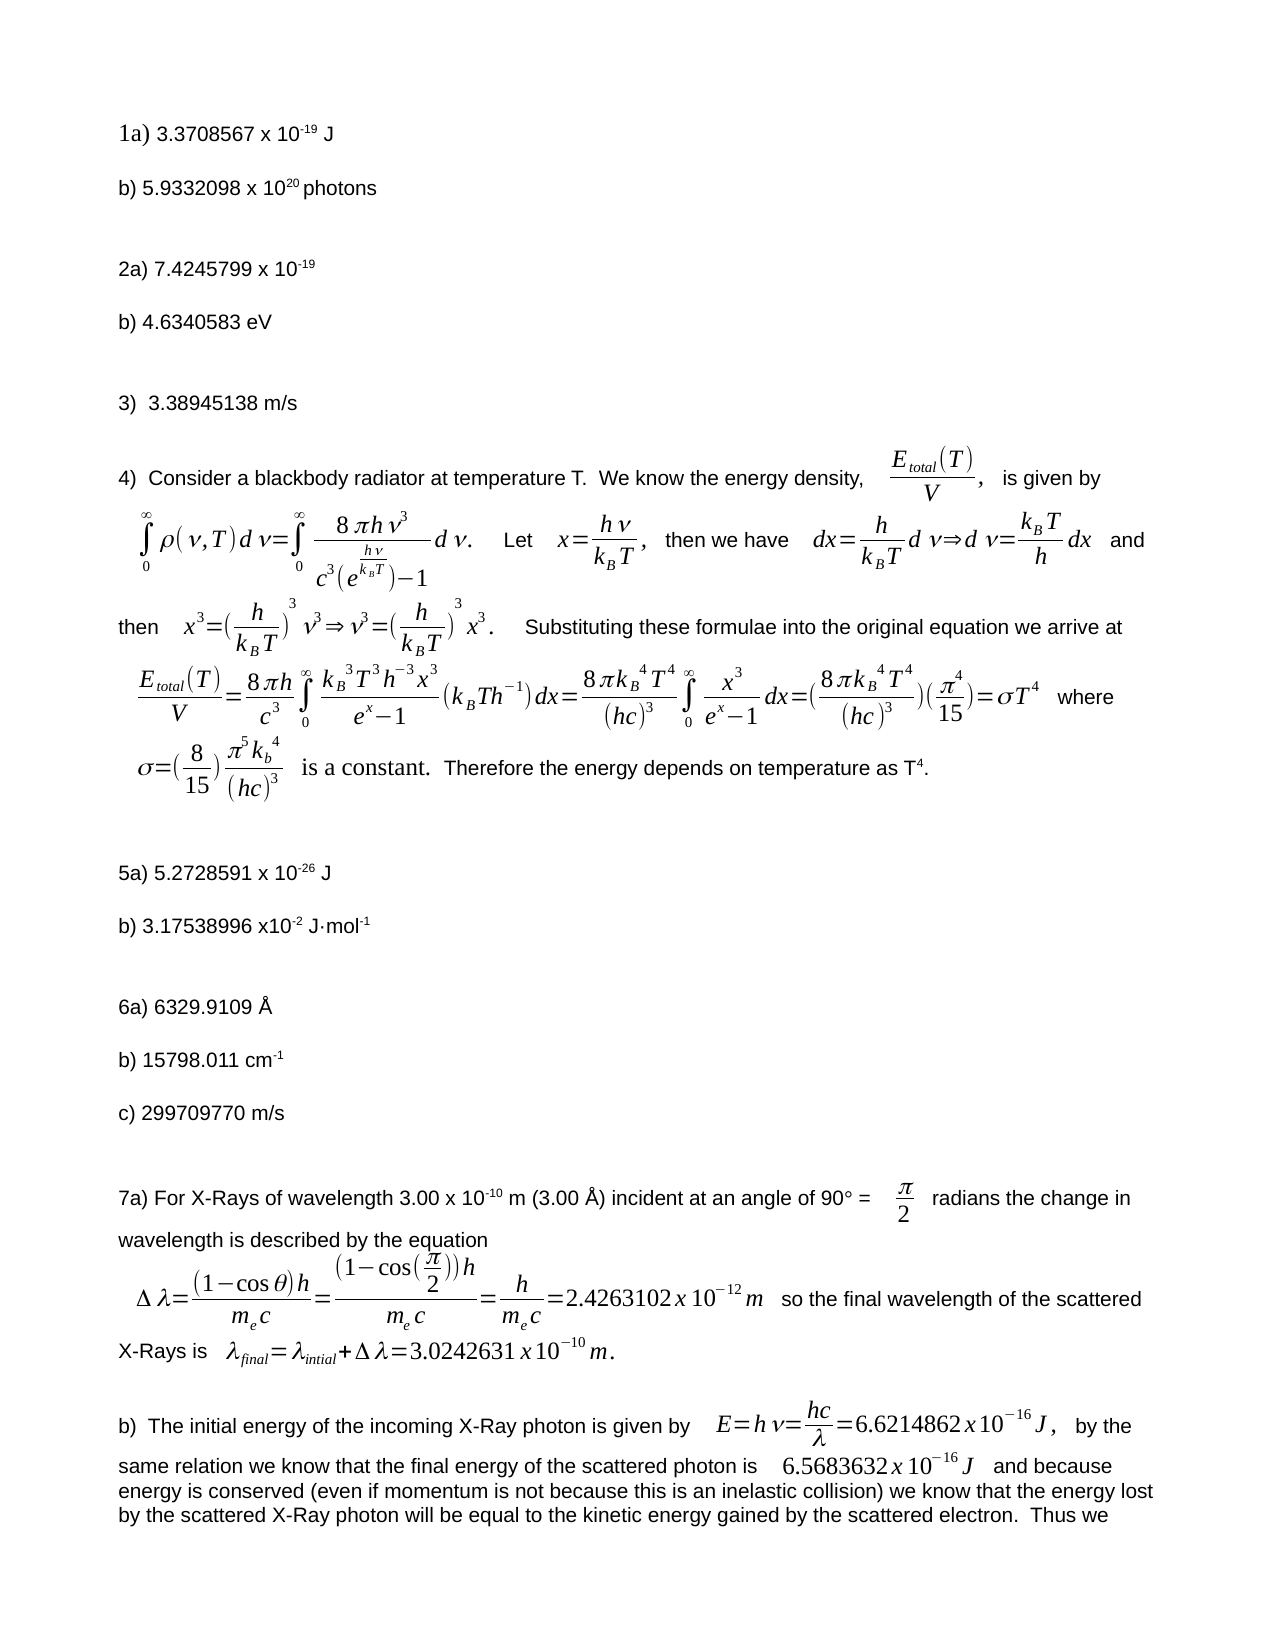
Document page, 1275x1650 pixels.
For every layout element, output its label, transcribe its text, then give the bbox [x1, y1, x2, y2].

text 6a) 6329.9109 Å [118, 995, 1157, 1019]
text b) 3.17538996 x10-2 J·mol-1 [118, 914, 1157, 938]
text b) 5.9332098 x 1020 photons [118, 176, 1157, 199]
text is a constant. Therefore the energy depends on temperature as T4. [118, 732, 1157, 803]
text 2a) 7.4245799 x 10-19 [118, 257, 1157, 281]
text 7a) For X-Rays of wavelength 3.00 x 10-10 m (3.00 Å) incident at an angle of 90° = radians the change in wavelength is described by the equation so the final wavelength of the scattered X-Rays is [118, 1182, 1157, 1368]
text 3) 3.38945138 m/s [118, 391, 1157, 415]
text Let then we have and then Substituting these formulae into the original equation we arrive at [118, 507, 1157, 660]
text 1a) 3.3708567 x 10-19 J [118, 118, 1157, 147]
text 4) Consider a blackbody radiator at temperature T. We know the energy density, is given by [118, 444, 1157, 507]
text b) 4.6340583 eV [118, 310, 1157, 334]
text b) The initial energy of the incoming X-Ray photon is given by by the same relation we know that the final energy of the scattered photon is and because energy is conserved (even if momentum is not because this is an inelastic collision) we know that the energy lost by the scattered X-Ray photon will be equal to the kinetic energy gained by the scattered electron. Thus we have which is equal to [118, 1397, 1157, 1527]
text c) 299709770 m/s [118, 1101, 1157, 1124]
text where [118, 660, 1157, 732]
text b) 15798.011 cm-1 [118, 1048, 1157, 1072]
text 5a) 5.2728591 x 10-26 J [118, 861, 1157, 885]
